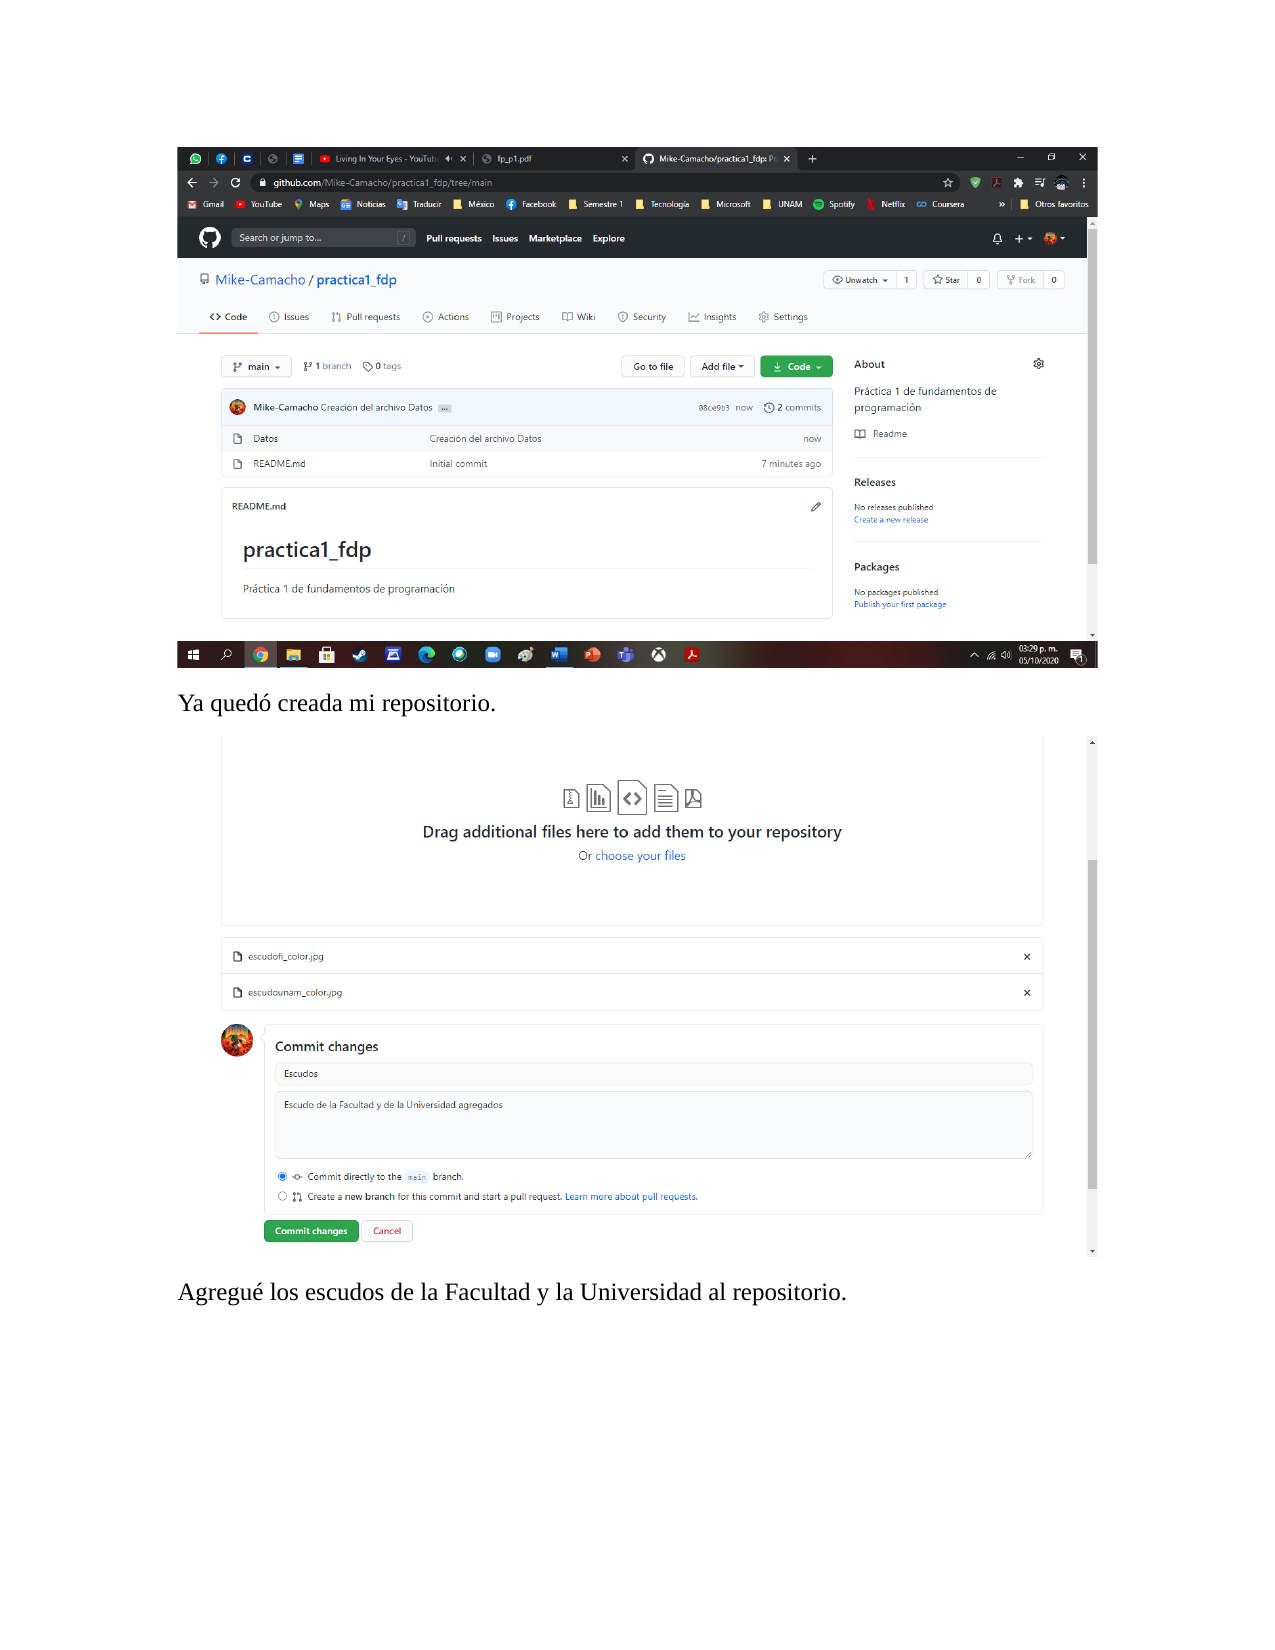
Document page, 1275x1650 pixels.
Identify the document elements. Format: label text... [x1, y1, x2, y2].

text Agregué los escudos de la Facultad y la Universidad al repositorio. [177, 1277, 1098, 1306]
picture [177, 147, 1098, 668]
picture [177, 736, 1098, 1257]
text Ya quedó creada mi repositorio. [177, 688, 1098, 717]
